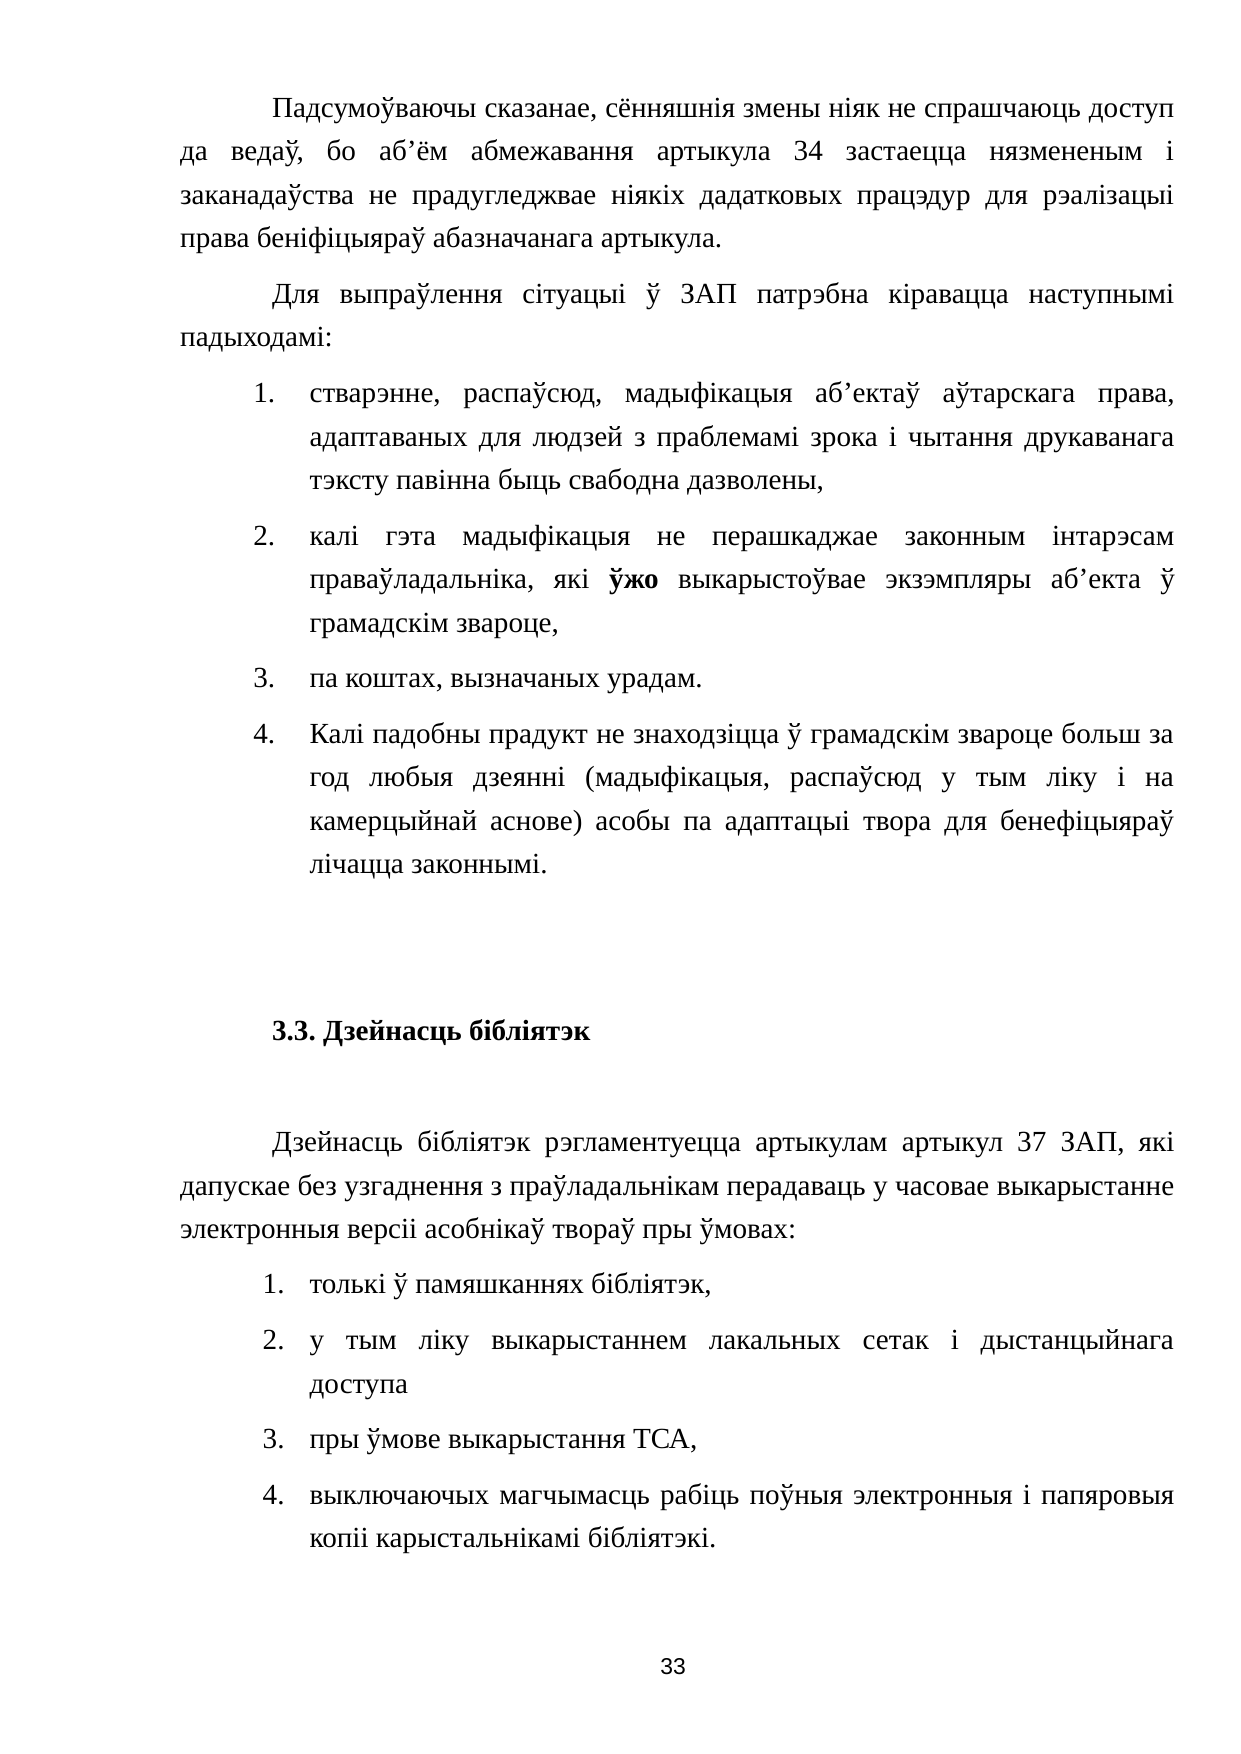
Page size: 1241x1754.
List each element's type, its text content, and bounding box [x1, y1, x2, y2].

list толькі ў памяшканнях бібліятэк, [262, 1267, 1175, 1300]
subtitle 3.3. Дзейнасць бібліятэк [180, 1013, 1175, 1047]
list выключаючых магчымасць рабіць поўныя электронныя і папяровыя копіі карыстальнікамі бібліятэкі. [262, 1477, 1175, 1554]
list калі гэта мадыфікацыя не перашкаджае законным інтарэсам праваўладальніка, які ўжо выкарыстоўвае экзэмпляры аб’екта ў грамадскім звароце, [253, 518, 1175, 638]
list пры ўмове выкарыстання ТСА, [262, 1421, 1175, 1455]
list па коштах, вызначаных урадам. [253, 660, 1175, 694]
list Калі падобны прадукт не знаходзіцца ў грамадскім звароце больш за год любыя дзеянні (мадыфікацыя, распаўсюд у тым ліку і на камерцыйнай аснове) асобы па адаптацыі твора для бенефіцыяраў лічацца законнымі. [253, 716, 1175, 880]
list у тым ліку выкарыстаннем лакальных сетак і дыстанцыйнага доступа [262, 1322, 1175, 1399]
list стварэнне, распаўсюд, мадыфікацыя аб’ектаў аўтарскага права, адаптаваных для людзей з праблемамі зрока і чытання друкаванага тэксту павінна быць свабодна дазволены, [253, 375, 1175, 496]
text Дзейнасць бібліятэк рэгламентуецца артыкулам артыкул 37 ЗАП, які дапускае без узгаднення з праўладальнікам перадаваць у часовае выкарыстанне электронныя версіі асобнікаў твораў пры ўмовах: [180, 1124, 1175, 1245]
text Падсумоўваючы сказанае, сённяшнія змены ніяк не спрашчаюць доступ да ведаў, бо аб’ём абмежавання артыкула 34 застаецца нязмененым і заканадаўства не прадугледжвае ніякіх дадатковых працэдур для рэалізацыі права беніфіцыяраў абазначанага артыкула. [180, 90, 1175, 254]
text Для выпраўлення сітуацыі ў ЗАП патрэбна кіравацца наступнымі падыходамі: [180, 276, 1175, 353]
